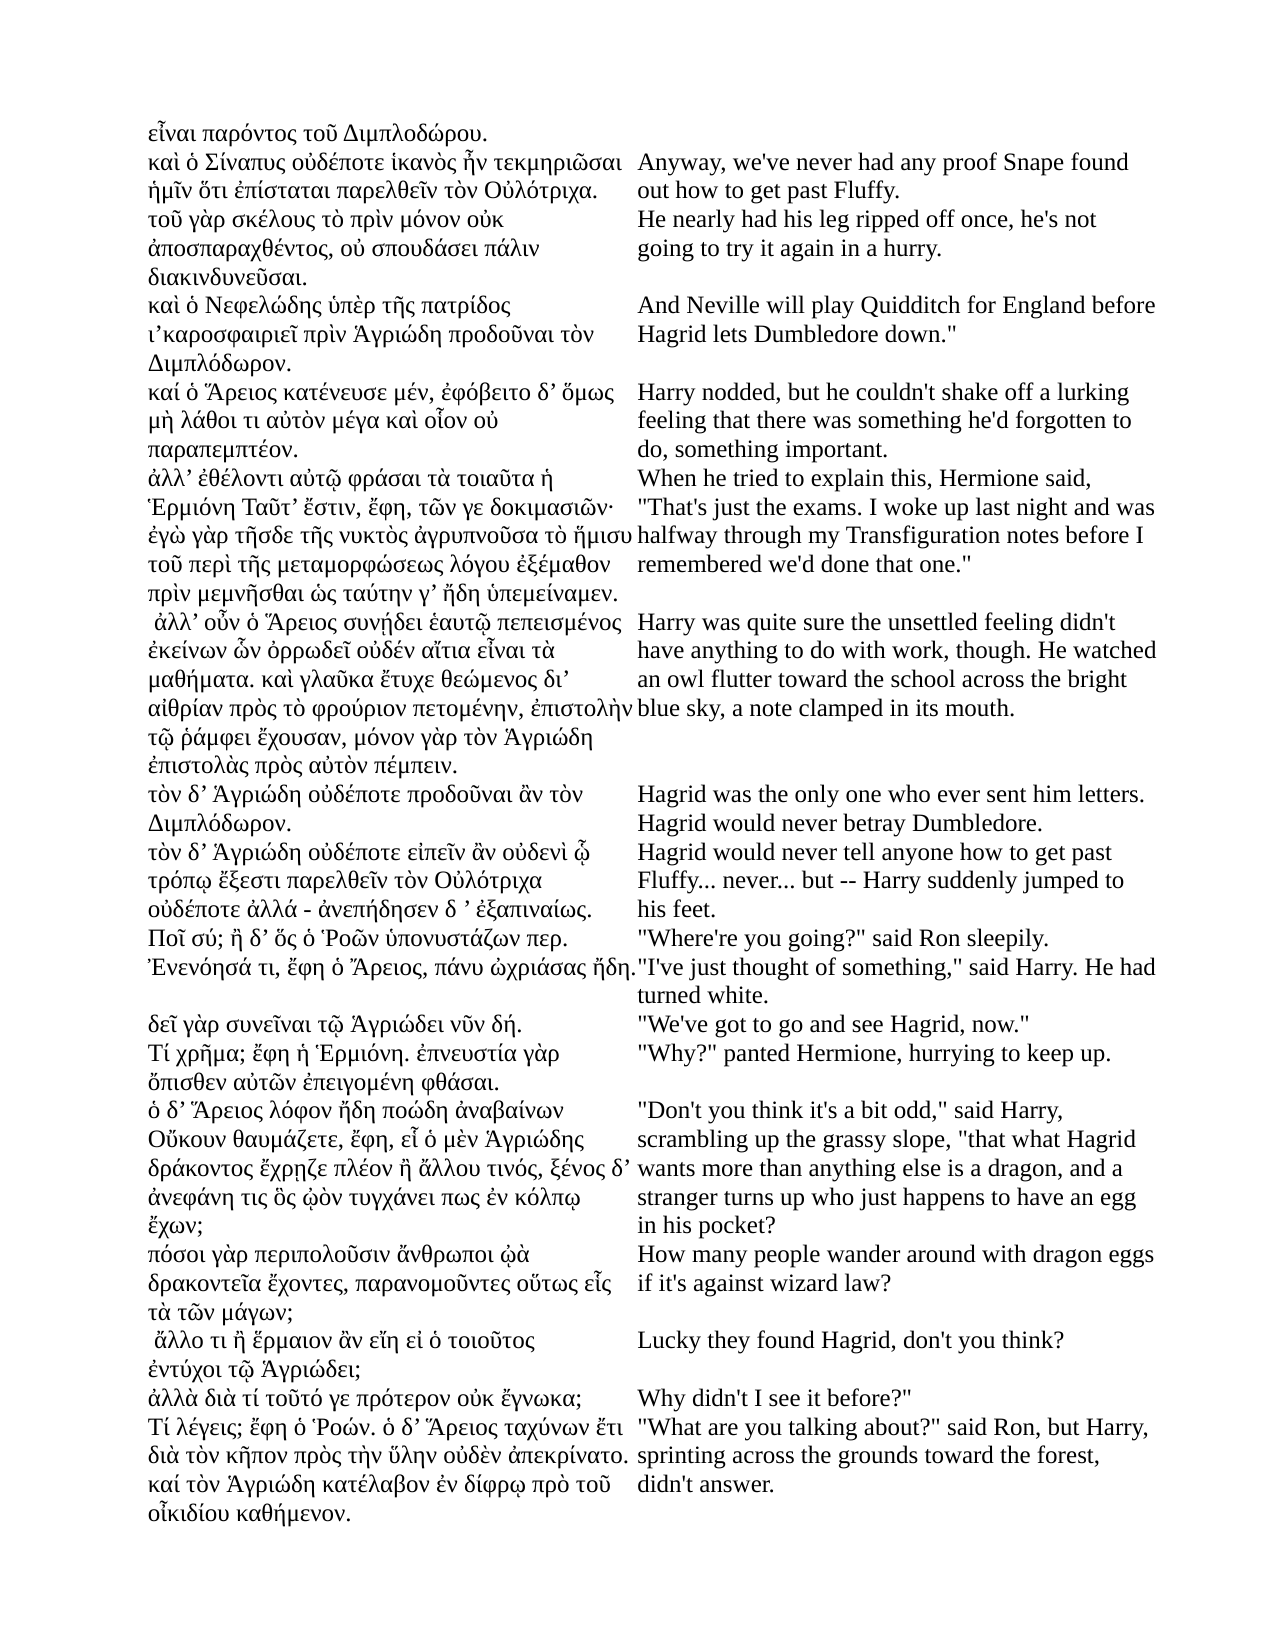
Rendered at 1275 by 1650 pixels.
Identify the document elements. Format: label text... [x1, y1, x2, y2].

table_cell Anyway, we've never had any proof Snape found out how to get past Fluffy. [637, 147, 1157, 204]
table_cell δεῖ γὰρ συνεῖναι τῷ Ἁγριώδει νῦν δή. [148, 1009, 637, 1038]
table_cell καί ὁ Ἅρειος κατένευσε μέν, ἐφόβειτο δ’ ὅμως μὴ λάθοι τι αὐτὸν μέγα καὶ οἷον οὐ παραπεμπτέον. [148, 377, 637, 463]
table_cell τὸν δ’ Ἁγριώδη οὐδέποτε προδοῦναι ἂν τὸν Διμπλόδωρον. [148, 779, 637, 837]
table_cell "Why?" panted Hermione, hurrying to keep up. [637, 1038, 1157, 1096]
table_cell ἀλλ’ ἐθέλοντι αὐτῷ φράσαι τὰ τοιαῦτα ἡ Ἑρμιόνη Ταῦτ’ ἔστιν, ἔφη, τῶν γε δοκιμασιῶν· ἐγὼ γὰρ τῆσδε τῆς νυκτὸς ἀγρυπνοῦσα τὸ ἥμισυ τοῦ περὶ τῆς μεταμορφώσεως λόγου ἐξέμαθον πρὶν μεμνῆσθαι ὡς ταύτην γ’ ἤδη ὑπεμείναμεν. [148, 463, 637, 607]
table_cell Τί χρῆμα; ἔφη ἡ Ἑρμιόνη. ἐπνευστία γὰρ ὄπισθεν αὐτῶν ἐπειγομένη φθάσαι. [148, 1038, 637, 1096]
table_cell [637, 118, 1157, 147]
table_cell Ἐνενόησά τι, ἔφη ὁ Ἄρειος, πάνυ ὠχριάσας ἤδη. [148, 952, 637, 1009]
table_cell How many people wander around with dragon eggs if it's against wizard law? [637, 1239, 1157, 1326]
table_cell "Don't you think it's a bit odd," said Harry, scrambling up the grassy slope, "that what Hagrid wants more than anything else is a dragon, and a stranger turns up who just happens to have an egg in his pocket? [637, 1096, 1157, 1239]
table_cell τοῦ γὰρ σκέλους τὸ πρὶν μόνον οὐκ ἀποσπαραχθέντος, οὐ σπουδάσει πάλιν διακινδυνεῦσαι. [148, 204, 637, 291]
table_cell "What are you talking about?" said Ron, but Harry, sprinting across the grounds toward the forest, didn't answer. [637, 1412, 1157, 1527]
table_cell ἄλλο τι ἢ ἕρμαιον ἂν εἴη εἰ ὁ τοιοῦτος ἐντύχοι τῷ Ἁγριώδει; [148, 1326, 637, 1383]
table_cell εἶναι παρόντος τοῦ Διμπλοδώρου. [148, 118, 637, 147]
table_cell πόσοι γὰρ περιπολοῦσιν ἄνθρωποι ᾠὰ δρακοντεῖα ἔχοντες, παρανομοῦντες οὕτως εἷς τὰ τῶν μάγων; [148, 1239, 637, 1326]
table_cell καὶ ὁ Σίναπυς οὐδέποτε ἱκανὸς ἦν τεκμηριῶσαι ἡμῖν ὅτι ἐπίσταται παρελθεῖν τὸν Οὐλότριχα. [148, 147, 637, 204]
table_cell ὁ δ’ Ἅρειος λόφον ἤδη ποώδη ἀναβαίνων Οὔκουν θαυμάζετε, ἔφη, εἷ ὁ μὲν Ἁγριώδης δράκοντος ἔχρῃζε πλέον ἢ ἄλλου τινός, ξένος δ’ ἀνεφάνη τις ὃς ᾠὸν τυγχάνει πως ἐν κόλπῳ ἔχων; [148, 1096, 637, 1239]
table_cell Harry was quite sure the unsettled feeling didn't have anything to do with work, though. He watched an owl flutter toward the school across the bright blue sky, a note clamped in its mouth. [637, 607, 1157, 779]
table_cell τὸν δ’ Ἁγριώδη οὐδέποτε εἰπεῖν ἂν οὐδενὶ ᾧ τρόπῳ ἔξεστι παρελθεῖν τὸν Οὐλότριχα οὐδέποτε ἀλλά - ἀνεπήδησεν δ ’ ἐξαπιναίως. [148, 837, 637, 923]
table_cell ἀλλὰ διὰ τί τοῦτό γε πρότερον οὐκ ἔγνωκα; [148, 1383, 637, 1412]
table_cell And Neville will play Quidditch for England before Hagrid lets Dumbledore down." [637, 291, 1157, 377]
table_cell "I've just thought of something," said Harry. He had turned white. [637, 952, 1157, 1009]
table_cell Hagrid would never tell anyone how to get past Fluffy... never... but -- Harry suddenly jumped to his feet. [637, 837, 1157, 923]
table_cell ἀλλ’ οὖν ὁ Ἅρειος συνῄδει ἑαυτῷ πεπεισμένος ἐκείνων ὧν ὀρρωδεῖ οὐδέν αἴτια εἶναι τὰ μαθήματα. καὶ γλαῦκα ἔτυχε θεώμενος δι’ αἰθρίαν πρὸς τὸ φρούριον πετομένην, ἐπιστολὴν τῷ ῥάμφει ἔχουσαν, μόνον γὰρ τὸν Ἁγριώδη ἐπιστολὰς πρὸς αὐτὸν πέμπειν. [148, 607, 637, 779]
table_cell When he tried to explain this, Hermione said, "That's just the exams. I woke up last night and was halfway through my Transfiguration notes before I remembered we'd done that one." [637, 463, 1157, 607]
table_cell Τί λέγεις; ἔφη ὁ Ῥοών. ὁ δ’ Ἅρειος ταχύνων ἔτι διὰ τὸν κῆπον πρὸς τὴν ὕλην οὐδὲν ἀπεκρίνατο. καί τὸν Ἁγριώδη κατέλαβον ἐν δίφρῳ πρὸ τοῦ οἶκιδίου καθήμενον. [148, 1412, 637, 1527]
table_cell Ποῖ σύ; ἢ δ’ ὅς ὁ Ῥοῶν ὑπονυστάζων περ. [148, 923, 637, 952]
table_cell καὶ ὁ Νεφελώδης ὑπὲρ τῆς πατρίδος ι’καροσφαιριεῖ πρὶν Ἁγριώδη προδοῦναι τὸν Διμπλόδωρον. [148, 291, 637, 377]
table_cell Hagrid was the only one who ever sent him letters. Hagrid would never betray Dumbledore. [637, 779, 1157, 837]
table_cell Lucky they found Hagrid, don't you think? [637, 1326, 1157, 1383]
table_cell Harry nodded, but he couldn't shake off a lurking feeling that there was something he'd forgotten to do, something important. [637, 377, 1157, 463]
table_cell "We've got to go and see Hagrid, now." [637, 1009, 1157, 1038]
table_cell "Where're you going?" said Ron sleepily. [637, 923, 1157, 952]
table_cell Why didn't I see it before?" [637, 1383, 1157, 1412]
table_cell He nearly had his leg ripped off once, he's not going to try it again in a hurry. [637, 204, 1157, 291]
